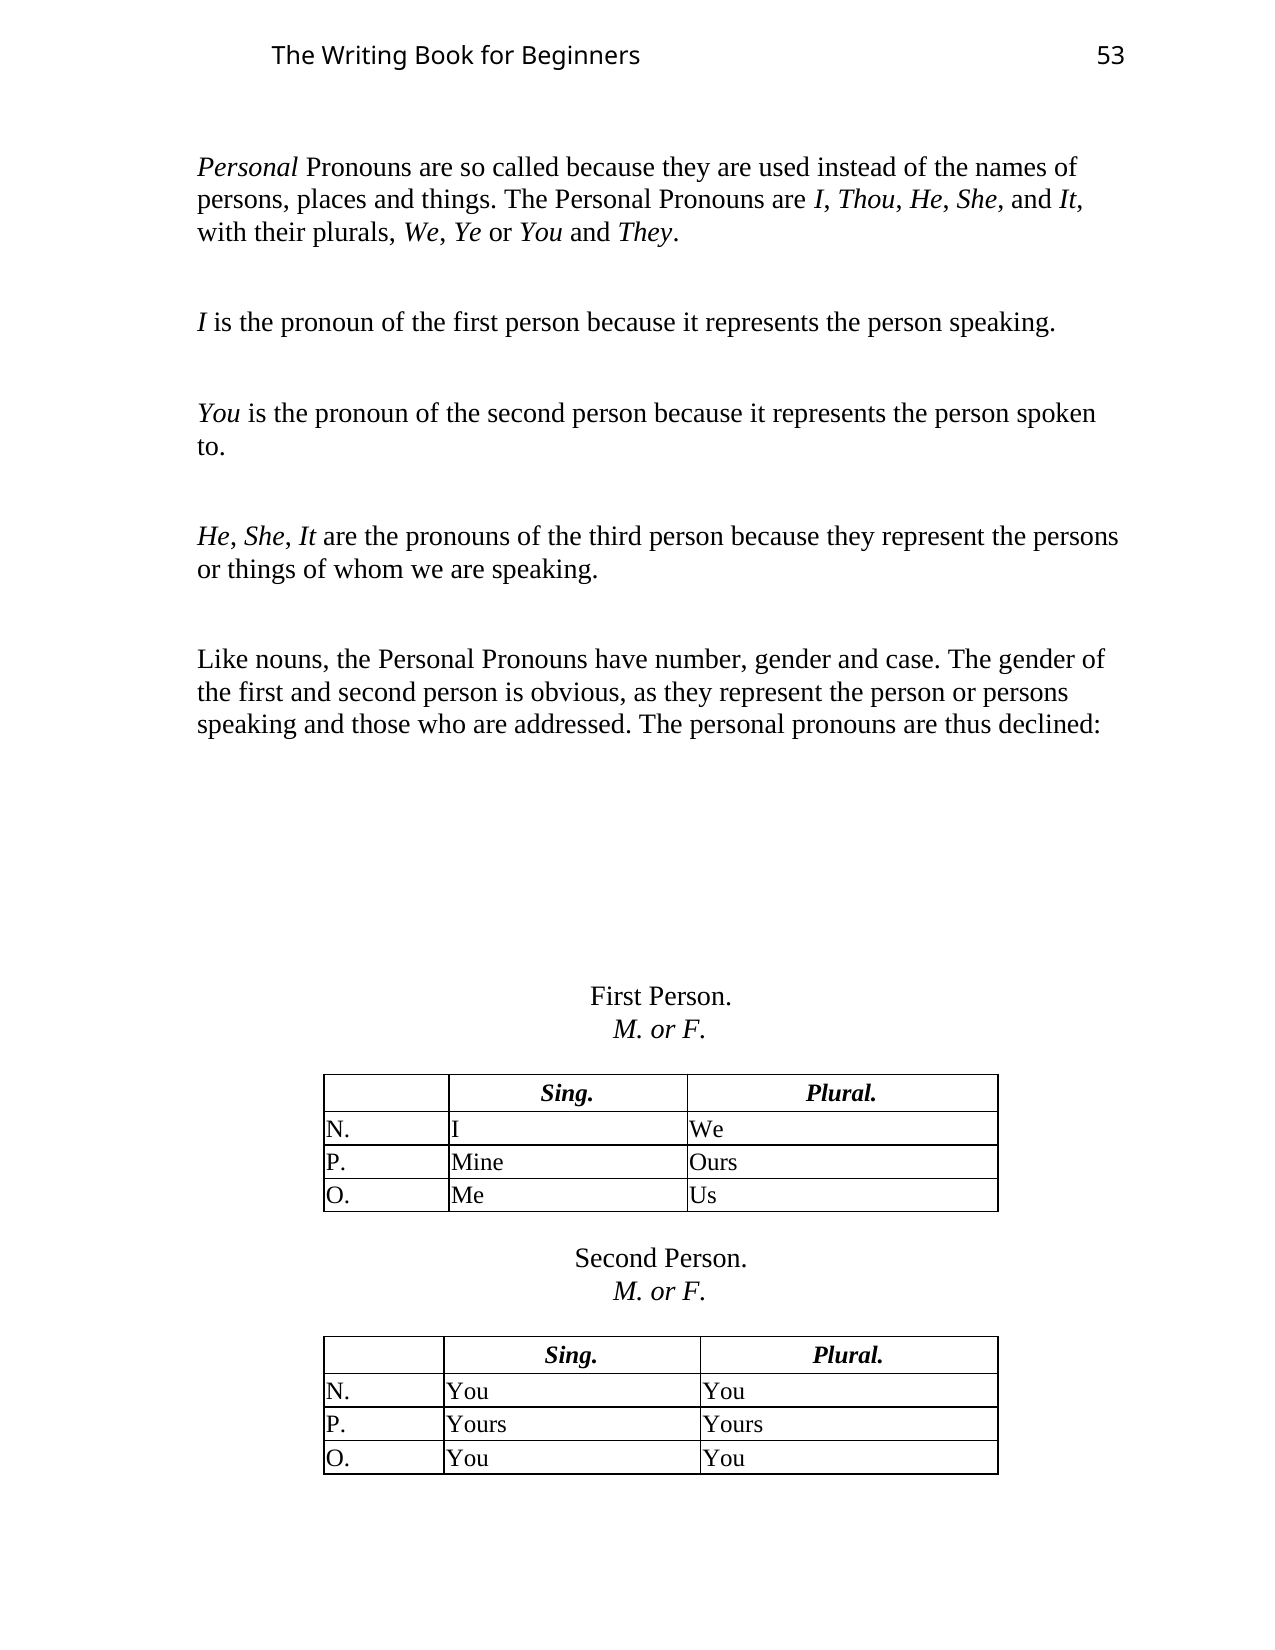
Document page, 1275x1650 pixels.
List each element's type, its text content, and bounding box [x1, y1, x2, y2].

table_header Plural. [688, 1075, 997, 1111]
table_cell O. [325, 1441, 443, 1473]
text He, She, It are the pronouns of the third person because they represent the persons or things of whom we are speaking. [197, 519, 1125, 584]
table_cell Yours [701, 1408, 997, 1439]
table_cell Ours [688, 1146, 997, 1177]
table_cell N. [325, 1374, 443, 1406]
table_cell O. [325, 1179, 448, 1211]
table_cell Me [450, 1179, 687, 1211]
text I is the pronoun of the first person because it represents the person speaking. [197, 306, 1125, 338]
table_cell Us [688, 1179, 997, 1211]
table_cell You [701, 1374, 997, 1406]
text Like nouns, the Personal Pronouns have number, gender and case. The gender of the first and second person is obvious, as they represent the person or persons speaking and those who are addressed. The personal pronouns are thus declined: [197, 642, 1125, 740]
table_cell We [688, 1112, 997, 1144]
text Personal Pronouns are so called because they are used instead of the names of persons, places and things. The Personal Pronouns are I, Thou, He, She, and It, with their plurals, We, Ye or You and They. [197, 150, 1125, 247]
table_cell Yours [445, 1408, 700, 1439]
table_header [325, 1337, 443, 1373]
table_cell I [450, 1112, 687, 1144]
table_cell P. [325, 1408, 443, 1439]
table_header Plural. [701, 1337, 997, 1373]
table_cell Mine [450, 1146, 687, 1177]
text You is the pronoun of the second person because it represents the person spoken to. [197, 396, 1125, 461]
table_header Sing. [450, 1075, 687, 1111]
table_cell You [445, 1441, 700, 1473]
table_header Sing. [445, 1337, 700, 1373]
text First Person. M. or F. [197, 979, 1125, 1044]
table_cell P. [325, 1146, 448, 1177]
text Second Person. M. or F. [197, 1242, 1125, 1306]
table_cell You [445, 1374, 700, 1406]
table_cell N. [325, 1112, 448, 1144]
table_cell You [701, 1441, 997, 1473]
table_header [325, 1075, 448, 1111]
